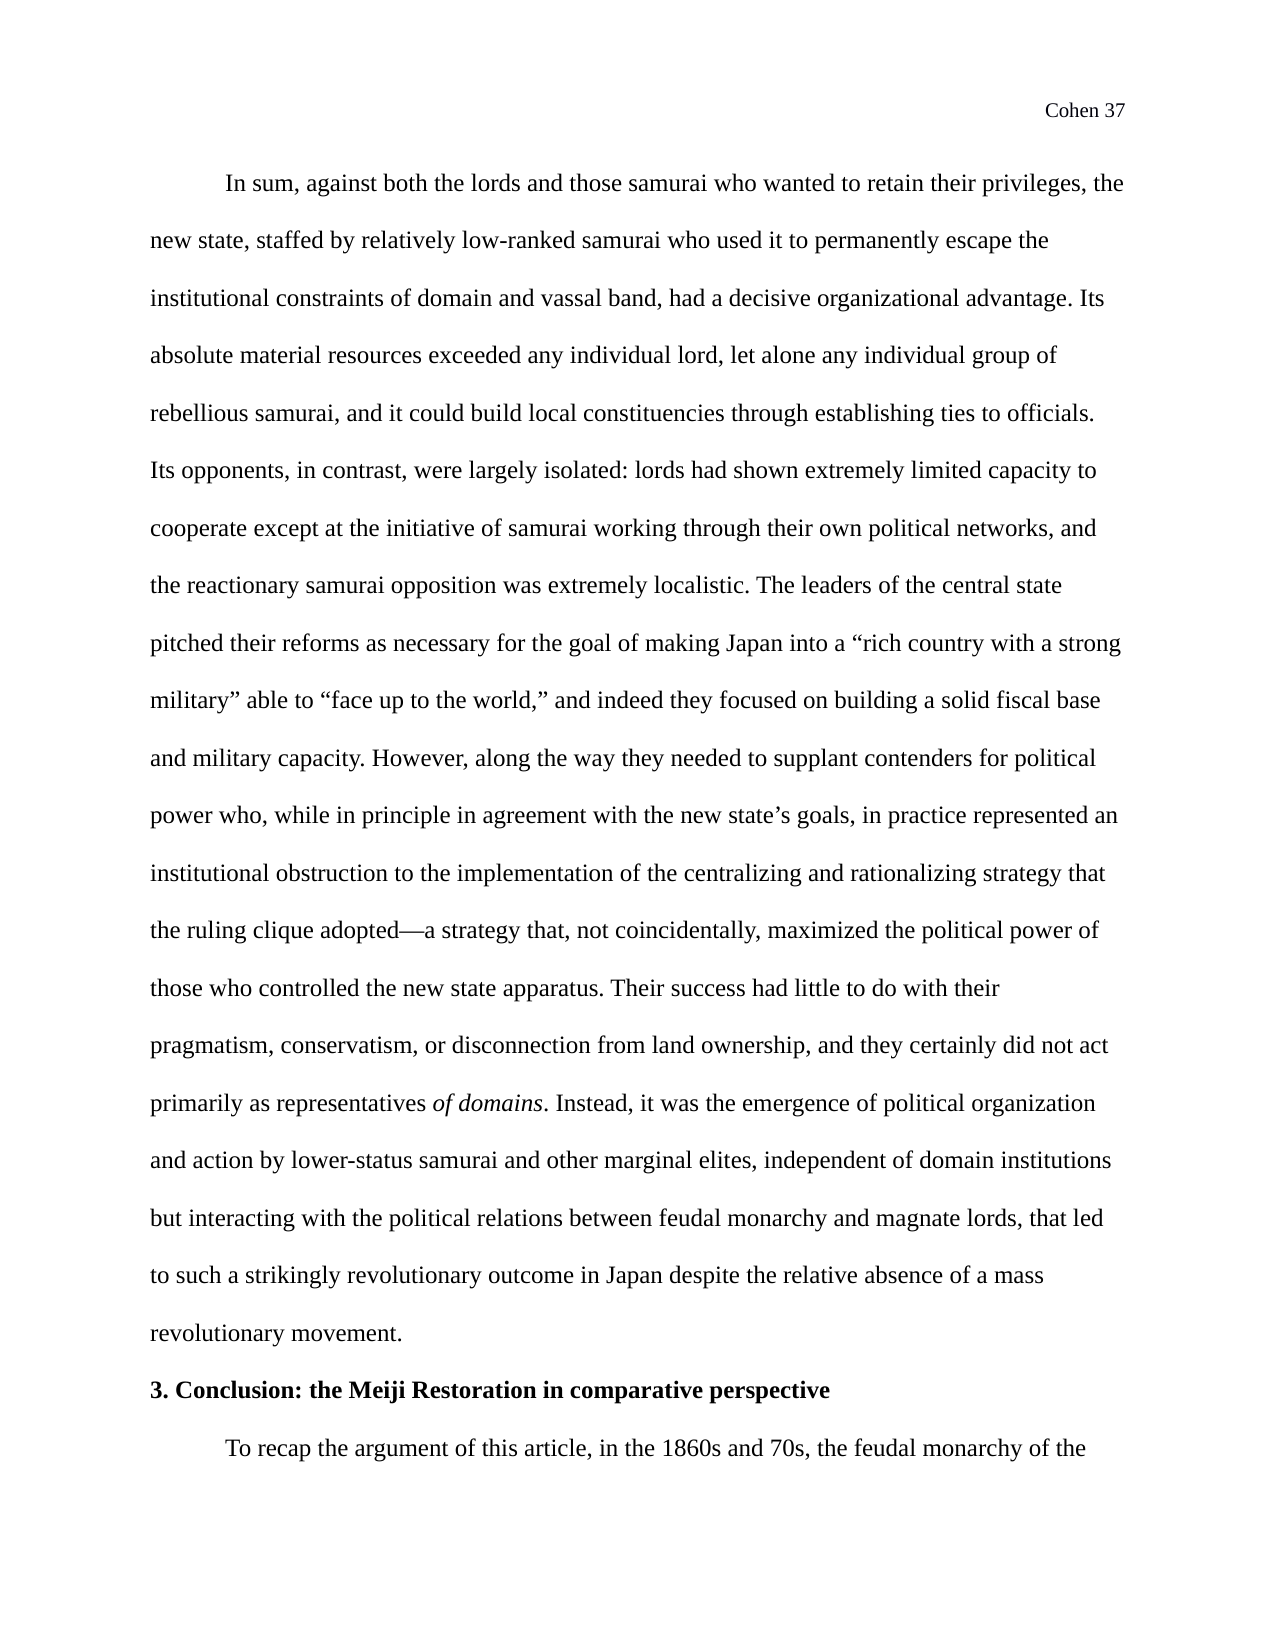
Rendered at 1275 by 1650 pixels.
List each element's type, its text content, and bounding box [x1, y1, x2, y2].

text To recap the argument of this article, in the 1860s and 70s, the feudal monarchy of the [150, 1433, 1125, 1462]
text 3. Conclusion: the Meiji Restoration in comparative perspective [150, 1376, 1125, 1404]
text In sum, against both the lords and those samurai who wanted to retain their privileges, the new state, staffed by relatively low-ranked samurai who used it to permanently escape the institutional constraints of domain and vassal band, had a decisive organizational advantage. Its absolute material resources exceeded any individual lord, let alone any individual group of rebellious samurai, and it could build local constituencies through establishing ties to officials. Its opponents, in contrast, were largely isolated: lords had shown extremely limited capacity to cooperate except at the initiative of samurai working through their own political networks, and the reactionary samurai opposition was extremely localistic. The leaders of the central state pitched their reforms as necessary for the goal of making Japan into a “rich country with a strong military” able to “face up to the world,” and indeed they focused on building a solid fiscal base and military capacity. However, along the way they needed to supplant contenders for political power who, while in principle in agreement with the new state’s goals, in practice represented an institutional obstruction to the implementation of the centralizing and rationalizing strategy that the ruling clique adopted—a strategy that, not coincidentally, maximized the political power of those who controlled the new state apparatus. Their success had little to do with their pragmatism, conservatism, or disconnection from land ownership, and they certainly did not act primarily as representatives of domains. Instead, it was the emergence of political organization and action by lower-status samurai and other marginal elites, independent of domain institutions but interacting with the political relations between feudal monarchy and magnate lords, that led to such a strikingly revolutionary outcome in Japan despite the relative absence of a mass revolutionary movement. [150, 168, 1125, 1347]
